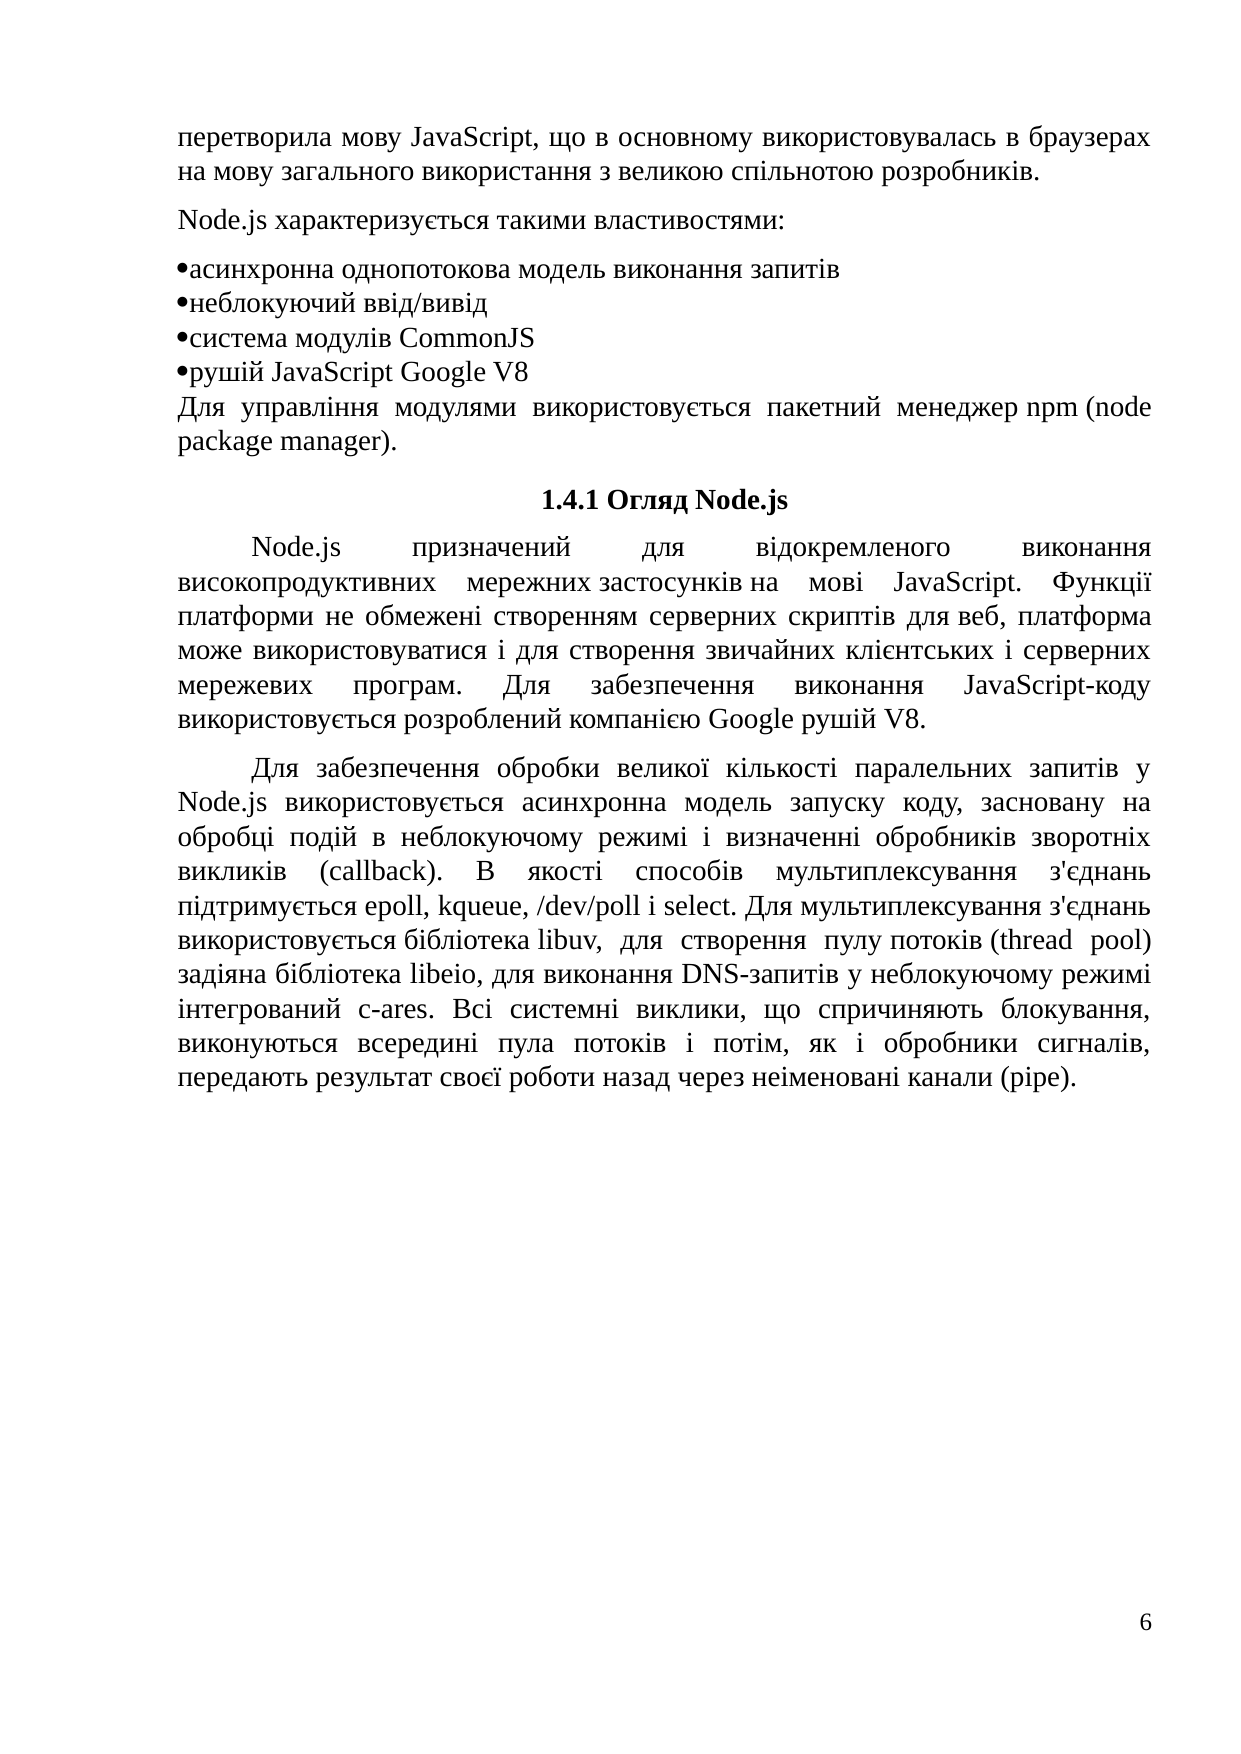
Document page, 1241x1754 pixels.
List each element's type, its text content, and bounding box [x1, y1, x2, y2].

text Для забезпечення обробки великої кількості паралельних запитів у Node.js використовується асинхронна модель запуску коду, засновану на обробці подій в неблокуючому режимі і визначенні обробників зворотніх викликів (callback). В якості способів мультиплексування з'єднань підтримується epoll, kqueue, /dev/poll і select. Для мультиплексування з'єднань використовується бібліотека libuv, для створення пулу потоків (thread pool) задіяна бібліотека libeio, для виконання DNS-запитів у неблокуючому режимі інтегрований c-ares. Всі системні виклики, що спричиняють блокування, виконуються всередині пула потоків і потім, як і обробники сигналів, передають результат своєї роботи назад через неіменовані канали (pipe). [177, 749, 1152, 1093]
list неблокуючий ввід/вивід [177, 285, 1152, 319]
list система модулів CommonJS [177, 319, 1152, 353]
subtitle 1.4.1 Огляд Node.js [177, 482, 1152, 516]
text Для управління модулями використовується пакетний менеджер npm (node package manager). [177, 388, 1152, 457]
text перетворила мову JavaScript, що в основному використовувалась в браузерах на мову загального використання з великою спільнотою розробників. [177, 118, 1152, 187]
list рушій JavaScript Google V8 [177, 353, 1152, 388]
text Node.js призначений для відокремленого виконання високопродуктивних мережних застосунків на мові JavaScript. Функції платформи не обмежені створенням серверних скриптів для веб, платформа може використовуватися і для створення звичайних клієнтських і серверних мережевих програм. Для забезпечення виконання JavaScript-коду використовується розроблений компанією Google рушій V8. [177, 528, 1152, 735]
text Node.js характеризується такими властивостями: [177, 201, 1152, 236]
list асинхронна однопотокова модель виконання запитів [177, 250, 1152, 285]
